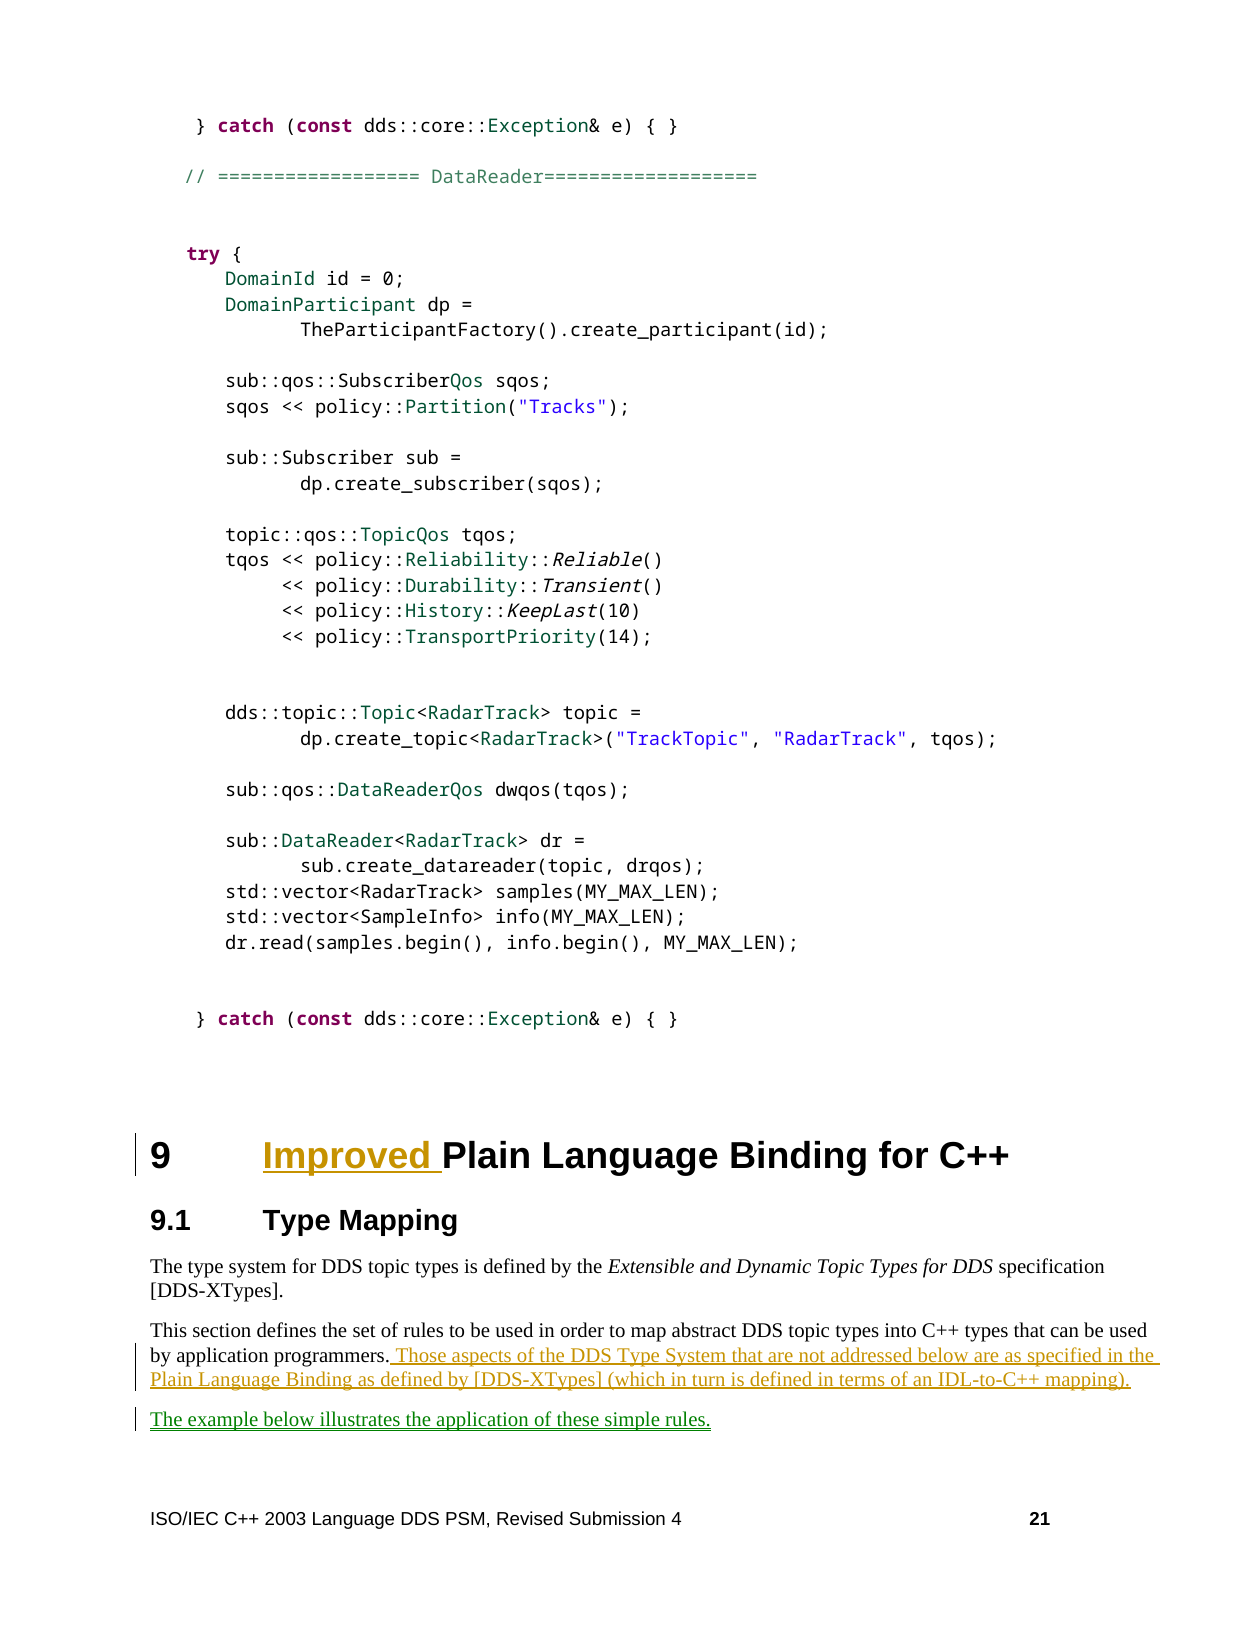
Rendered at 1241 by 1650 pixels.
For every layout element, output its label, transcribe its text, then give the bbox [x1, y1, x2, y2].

text dr.read(samples.begin(), info.begin(), MY_MAX_LEN); [150, 929, 1166, 955]
text sub.create_datareader(topic, drqos); [150, 853, 1166, 878]
text TheParticipantFactory().create_participant(id); [150, 317, 1166, 342]
text // ================== DataReader=================== [150, 163, 1166, 189]
text dp.create_subscriber(sqos); [150, 470, 1166, 495]
text sub::DataReader<RadarTrack> dr = [150, 827, 1166, 853]
text sub::qos::DataReaderQos dwqos(tqos); [150, 776, 1166, 802]
text << policy::Durability::Transient() [150, 572, 1166, 597]
text std::vector<SampleInfo> info(MY_MAX_LEN); [150, 904, 1166, 929]
subtitle Improved Plain Language Binding for C++ [150, 1133, 1166, 1176]
text This section defines the set of rules to be used in order to map abstract DDS topic types into C++ types that can be used by application programmers. Those aspects of the DDS Type System that are not addressed below are as specified in the Plain Language Binding as defined by [DDS-XTypes] (which in turn is defined in terms of an IDL-to-C++ mapping). [150, 1318, 1166, 1391]
text sqos << policy::Partition("Tracks"); [150, 393, 1166, 419]
text sub::qos::SubscriberQos sqos; [150, 368, 1166, 393]
text topic::qos::TopicQos tqos; [150, 521, 1166, 546]
text The type system for DDS topic types is defined by the Extensible and Dynamic Topic Types for DDS specification [DDS-XTypes]. [150, 1254, 1166, 1302]
text DomainParticipant dp = [150, 291, 1166, 317]
text } catch (const dds::core::Exception& e) { } [150, 1006, 1166, 1031]
subtitle Type Mapping [150, 1203, 1166, 1237]
text << policy::History::KeepLast(10) [150, 597, 1166, 623]
text dds::topic::Topic<RadarTrack> topic = [150, 699, 1166, 725]
text The example below illustrates the application of these simple rules. [150, 1407, 1166, 1431]
text } catch (const dds::core::Exception& e) { } [150, 112, 1166, 138]
text sub::Subscriber sub = [150, 444, 1166, 470]
text << policy::TransportPriority(14); [150, 623, 1166, 648]
text try { [150, 240, 1166, 266]
text dp.create_topic<RadarTrack>("TrackTopic", "RadarTrack", tqos); [150, 725, 1166, 751]
text DomainId id = 0; [150, 266, 1166, 291]
text tqos << policy::Reliability::Reliable() [150, 546, 1166, 572]
text std::vector<RadarTrack> samples(MY_MAX_LEN); [150, 878, 1166, 904]
